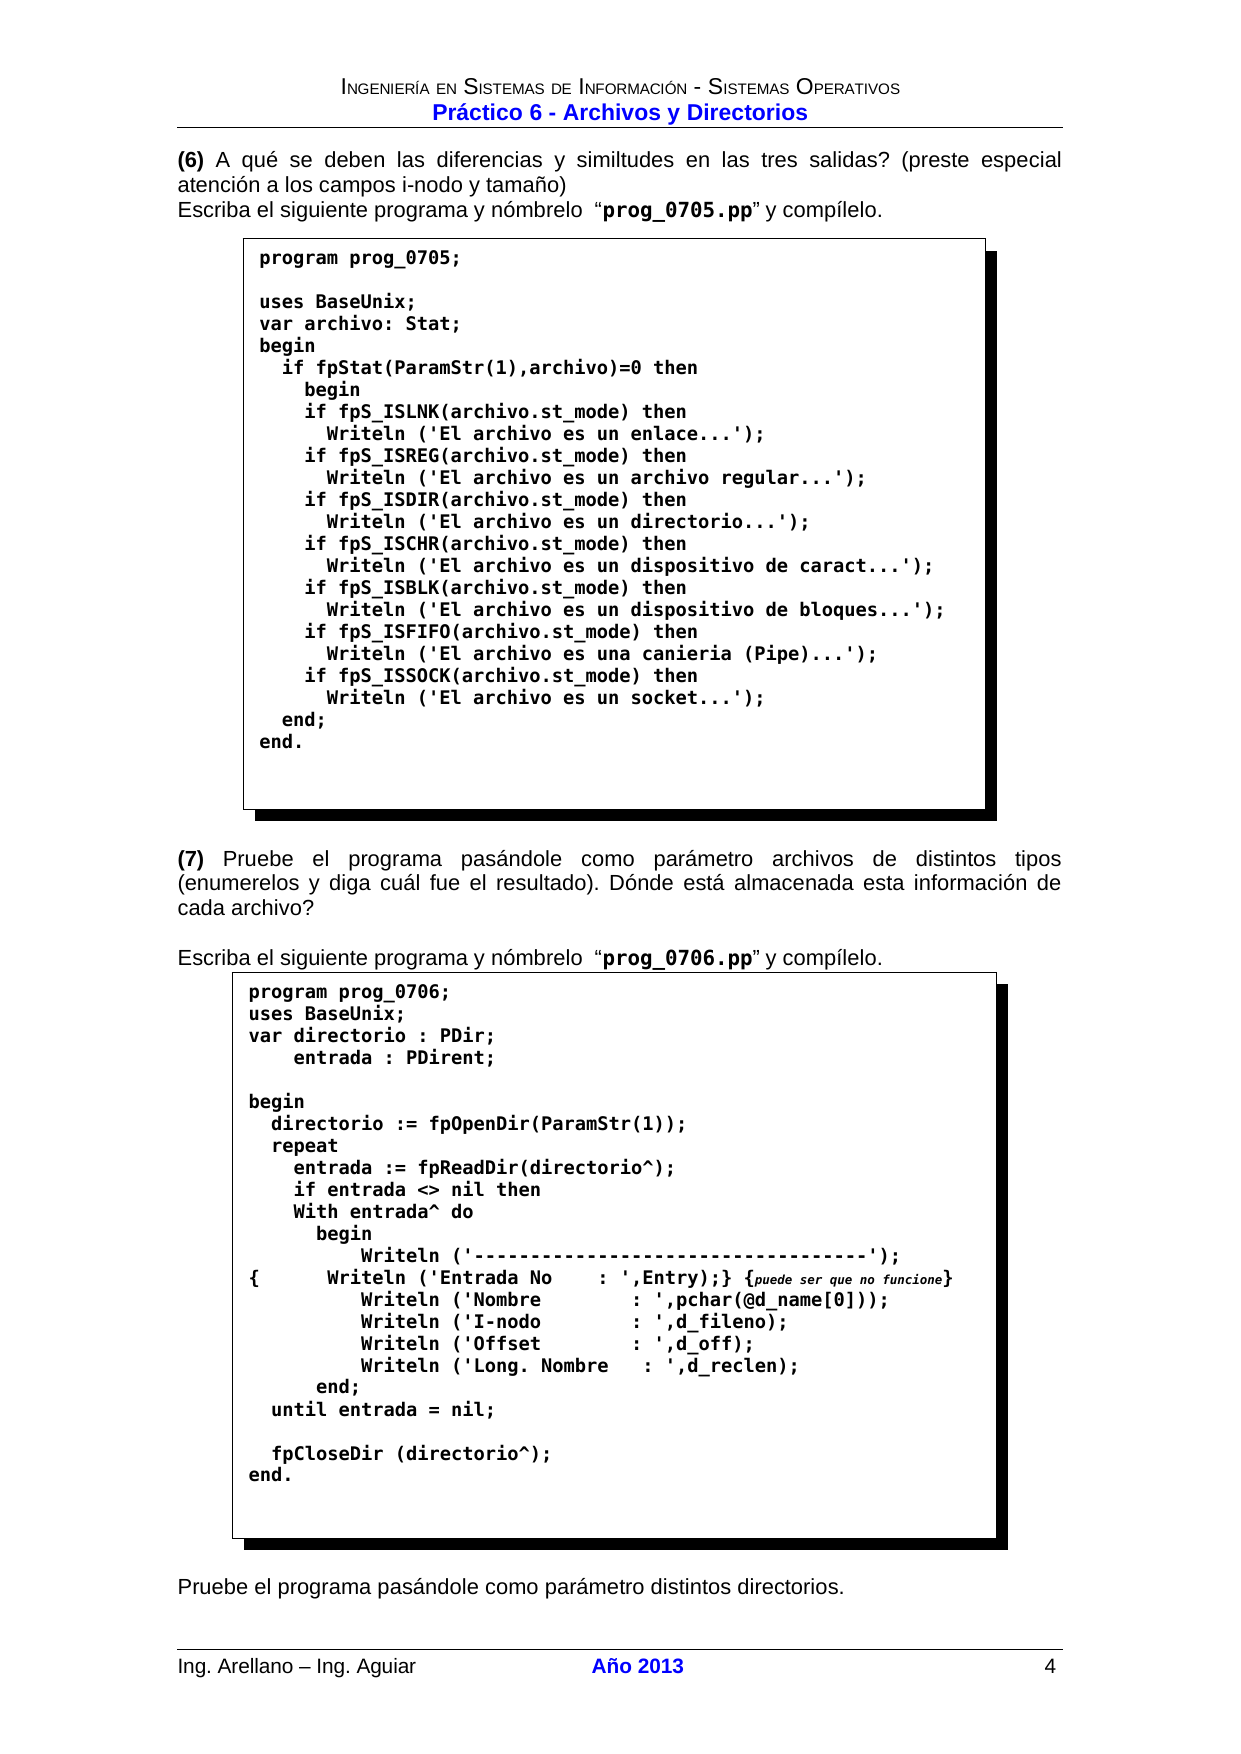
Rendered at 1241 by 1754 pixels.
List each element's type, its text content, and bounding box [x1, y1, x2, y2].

text Writeln ('El archivo es un archivo regular...'); [259, 467, 968, 489]
text Writeln ('El archivo es un socket...'); [259, 687, 968, 709]
text if fpStat(ParamStr(1),archivo)=0 then [259, 357, 968, 379]
text until entrada = nil; [248, 1398, 979, 1420]
text Writeln ('-----------------------------------'); [248, 1244, 979, 1267]
text Writeln ('El archivo es un dispositivo de bloques...'); [259, 599, 968, 621]
text var archivo: Stat; [259, 313, 968, 335]
text repeat [248, 1135, 979, 1157]
text end. [259, 731, 968, 753]
text uses BaseUnix; [248, 1003, 979, 1025]
text if fpS_ISCHR(archivo.st_mode) then [259, 533, 968, 555]
text Writeln ('El archivo es un directorio...'); [259, 511, 968, 533]
text directorio := fpOpenDir(ParamStr(1)); [248, 1113, 979, 1135]
text var directorio : PDir; [248, 1025, 979, 1047]
text Writeln ('I-nodo : ',d_fileno); [248, 1311, 979, 1332]
text Writeln ('El archivo es un enlace...'); [259, 423, 968, 445]
text if entrada <> nil then [248, 1179, 979, 1201]
text (7) Pruebe el programa pasándole como parámetro archivos de distintos tipos (enumerelos y diga cuál fue el resultado). Dónde está almacenada esta información de cada archivo? [177, 846, 1063, 920]
text entrada : PDirent; [248, 1047, 979, 1069]
text if fpS_ISREG(archivo.st_mode) then [259, 445, 968, 467]
text if fpS_ISLNK(archivo.st_mode) then [259, 401, 968, 423]
text begin [248, 1091, 979, 1113]
text Escriba el siguiente programa y nómbrelo “prog_0706.pp” y compílelo. [177, 945, 1063, 970]
text begin [259, 379, 968, 401]
text end; [248, 1376, 979, 1398]
text Writeln ('El archivo es una canieria (Pipe)...'); [259, 643, 968, 665]
text Writeln ('Long. Nombre : ',d_reclen); [248, 1354, 979, 1376]
text if fpS_ISDIR(archivo.st_mode) then [259, 489, 968, 511]
text entrada := fpReadDir(directorio^); [248, 1157, 979, 1179]
text { Writeln ('Entrada No : ',Entry);} {puede ser que no funcione} [248, 1267, 979, 1288]
text if fpS_ISSOCK(archivo.st_mode) then [259, 665, 968, 687]
text if fpS_ISBLK(archivo.st_mode) then [259, 577, 968, 599]
text end. [248, 1464, 979, 1486]
text program prog_0706; [248, 981, 979, 1003]
text if fpS_ISFIFO(archivo.st_mode) then [259, 621, 968, 643]
text uses BaseUnix; [259, 291, 968, 313]
text Writeln ('Offset : ',d_off); [248, 1332, 979, 1354]
text program prog_0705; [259, 247, 968, 269]
text Pruebe el programa pasándole como parámetro distintos directorios. [177, 1575, 1063, 1599]
text end; [259, 709, 968, 731]
text (6) A qué se deben las diferencias y similtudes en las tres salidas? (preste especial atención a los campos i-nodo y tamaño) [177, 148, 1063, 197]
text Writeln ('El archivo es un dispositivo de caract...'); [259, 555, 968, 577]
text With entrada^ do [248, 1201, 979, 1223]
text Writeln ('Nombre : ',pchar(@d_name[0])); [248, 1288, 979, 1311]
text begin [259, 335, 968, 357]
text fpCloseDir (directorio^); [248, 1442, 979, 1464]
text Escriba el siguiente programa y nómbrelo “prog_0705.pp” y compílelo. [177, 197, 1063, 222]
text begin [248, 1223, 979, 1244]
